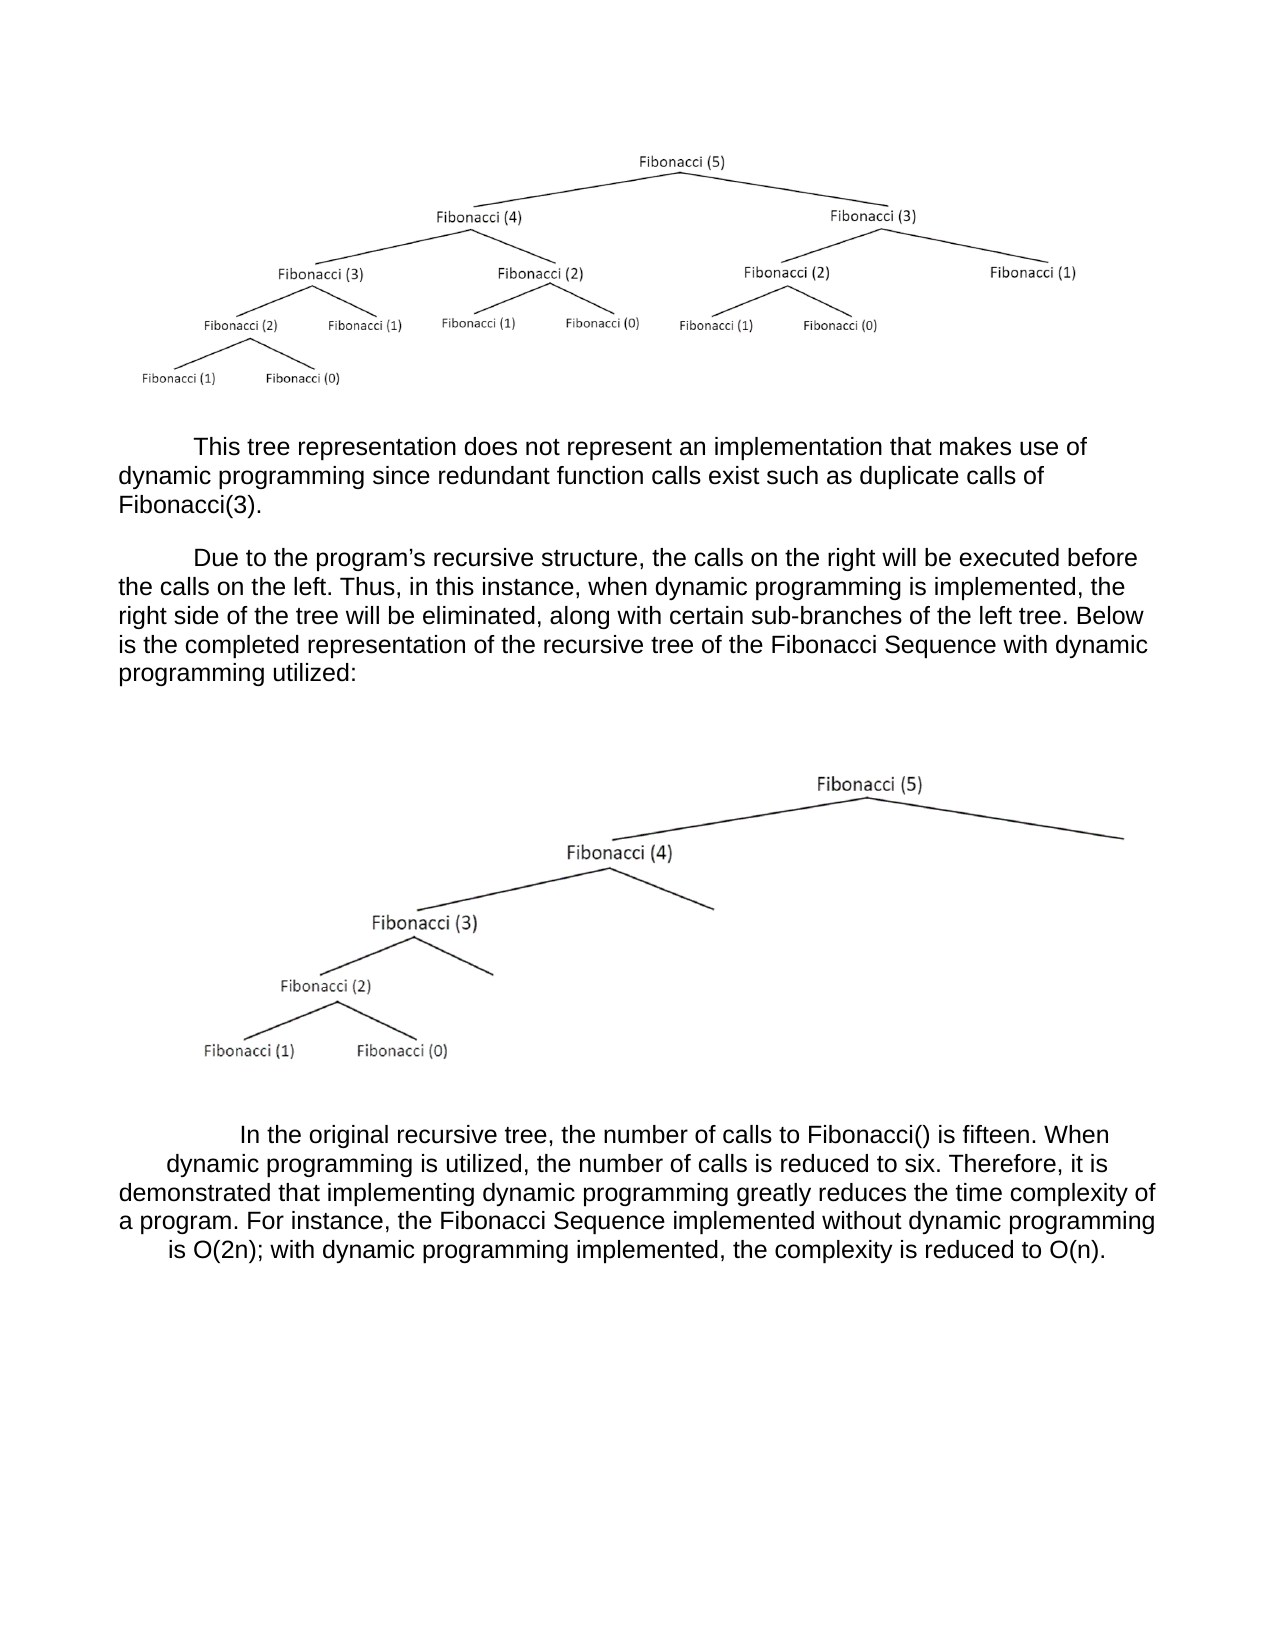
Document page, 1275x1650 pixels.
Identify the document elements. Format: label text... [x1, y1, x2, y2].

picture [118, 118, 1094, 408]
text This tree representation does not represent an implementation that makes use of dynamic programming since redundant function calls exist such as duplicate calls of Fibonacci(3). [118, 432, 1157, 518]
text Due to the program’s recursive structure, the calls on the right will be executed before the calls on the left. Thus, in this instance, when dynamic programming is implemented, the right side of the tree will be eliminated, along with certain sub-branches of the left tree. Below is the completed representation of the recursive tree of the Fibonacci Sequence with dynamic programming utilized: [118, 543, 1157, 687]
picture [193, 712, 1169, 1095]
text In the original recursive tree, the number of calls to Fibonacci() is fifteen. When dynamic programming is utilized, the number of calls is reduced to six. Therefore, it is demonstrated that implementing dynamic programming greatly reduces the time complexity of a program. For instance, the Fibonacci Sequence implemented without dynamic programming is O(2n); with dynamic programming implemented, the complexity is reduced to O(n). [118, 1120, 1157, 1264]
